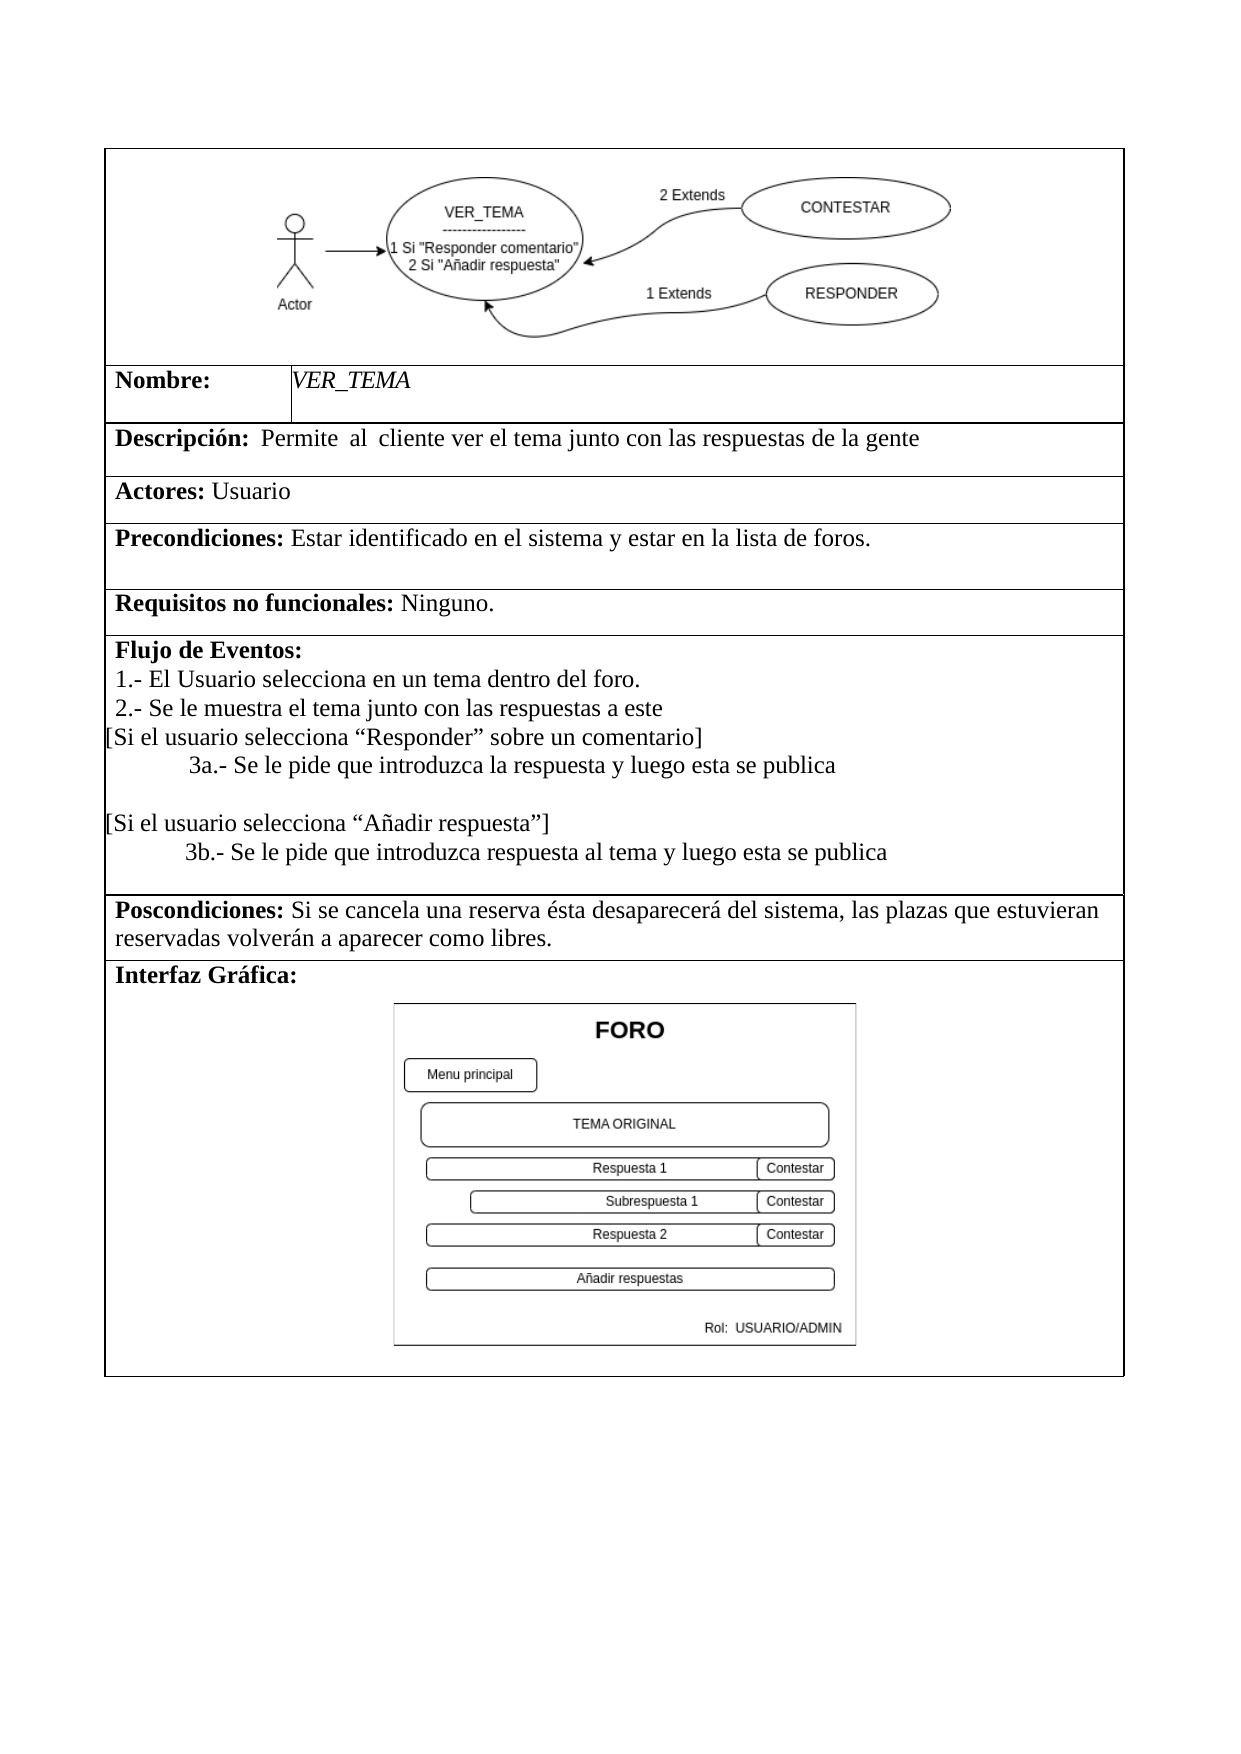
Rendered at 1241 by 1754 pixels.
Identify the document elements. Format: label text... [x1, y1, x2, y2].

table_cell Actores: Usuario [106, 477, 1123, 523]
table_cell Requisitos no funcionales: Ninguno. [106, 590, 1123, 635]
table_cell VER_TEMA [292, 366, 1123, 422]
table_cell Nombre: [106, 366, 291, 422]
picture [277, 177, 951, 338]
table_cell Precondiciones: Estar identificado en el sistema y estar en la lista de foros. [106, 524, 1123, 588]
table_cell Flujo de Eventos: 1.- El Usuario selecciona en un tema dentro del foro. 2.- Se le muestra el tema junto con las respuestas a este [Si el usuario selecciona “Responder” sobre un comentario] 3a.- Se le pide que introduzca la respuesta y luego esta se publica [Si el usuario selecciona “Añadir respuesta”] 3b.- Se le pide que introduzca respuesta al tema y luego esta se publica [106, 636, 1123, 894]
table_cell Poscondiciones: Si se cancela una reserva ésta desaparecerá del sistema, las plazas que estuvieran reservadas volverán a aparecer como libres. [106, 896, 1123, 960]
table_header [106, 149, 1123, 365]
table_cell Descripción: Permite al cliente ver el tema junto con las respuestas de la gente [106, 424, 1123, 476]
picture [393, 1003, 857, 1347]
table_cell Interfaz Gráfica: [106, 961, 1123, 1376]
